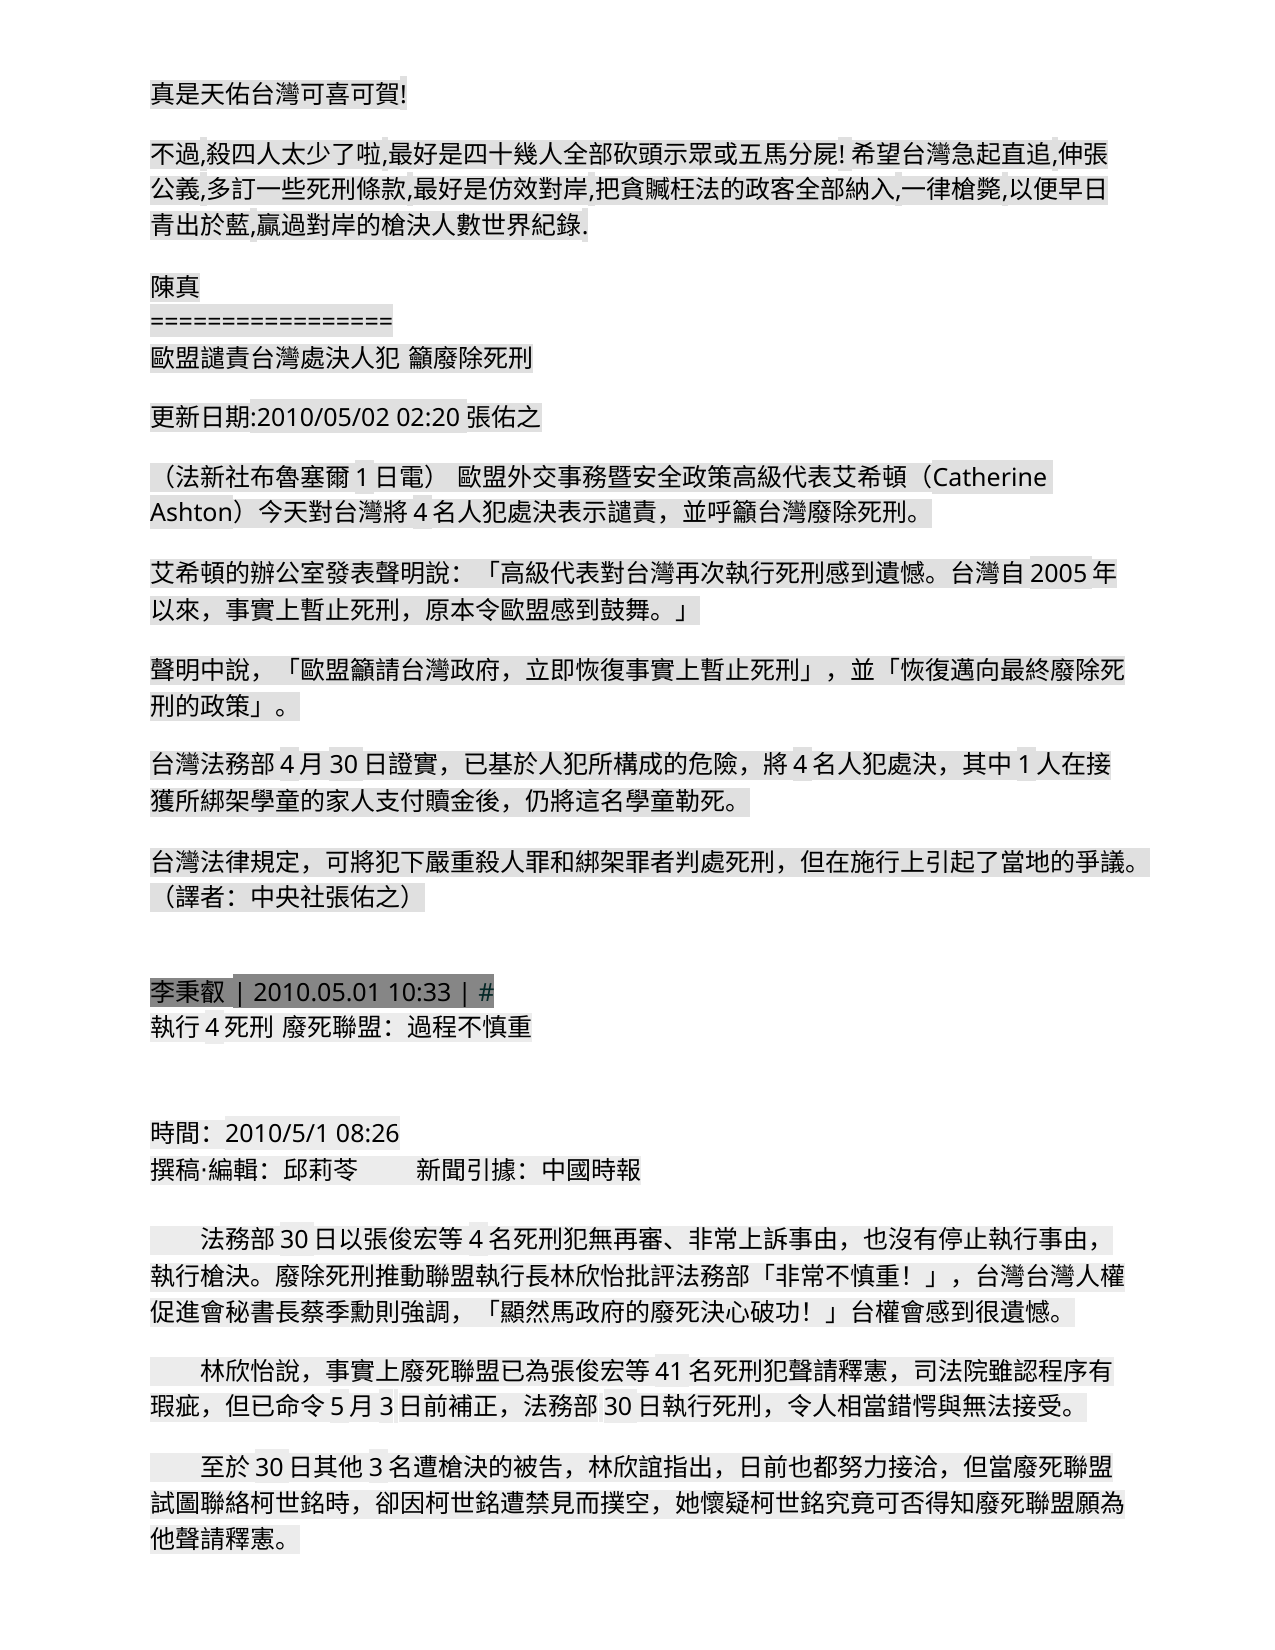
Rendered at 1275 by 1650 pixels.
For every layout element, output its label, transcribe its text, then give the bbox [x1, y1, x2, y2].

text 台灣法務部4月30日證實，已基於人犯所構成的危險，將4名人犯處決，其中1人在接獲所綁架學童的家人支付贖金後，仍將這名學童勒死。 [150, 746, 1125, 817]
text 台灣法律規定，可將犯下嚴重殺人罪和綁架罪者判處死刑，但在施行上引起了當地的爭議。（譯者：中央社張佑之） [150, 842, 1125, 948]
text 林欣怡說，事實上廢死聯盟已為張俊宏等41名死刑犯聲請釋憲，司法院雖認程序有瑕疵，但已命令5月3日前補正，法務部30日執行死刑，令人相當錯愕與無法接受。 [150, 1352, 1125, 1423]
text 至於30日其他3名遭槍決的被告，林欣誼指出，日前也都努力接洽，但當廢死聯盟試圖聯絡柯世銘時，卻因柯世銘遭禁見而撲空，她懷疑柯世銘究竟可否得知廢死聯盟願為他聲請釋憲。 [150, 1448, 1125, 1554]
text 真是天佑台灣可喜可賀! [150, 75, 1125, 110]
text 執行4死刑 廢死聯盟：過程不慎重 時間：2010/5/1 08:26 撰稿‧編輯：邱莉苓 新聞引據：中國時報 法務部30日以張俊宏等4名死刑犯無再審、非常上訴事由，也沒有停止執行事由，執行槍決。廢除死刑推動聯盟執行長林欣怡批評法務部「非常不慎重！」，台灣台灣人權促進會秘書長蔡季勳則強調，「顯然馬政府的廢死決心破功！」台權會感到很遺憾。 [150, 1008, 1125, 1327]
text 不過,殺四人太少了啦,最好是四十幾人全部砍頭示眾或五馬分屍! 希望台灣急起直追,伸張公義,多訂一些死刑條款,最好是仿效對岸,把貪贓枉法的政客全部納入,一律槍斃,以便早日青出於藍,贏過對岸的槍決人數世界紀錄. [150, 135, 1125, 242]
text （法新社布魯塞爾1日電） 歐盟外交事務暨安全政策高級代表艾希頓（Catherine Ashton）今天對台灣將4名人犯處決表示譴責，並呼籲台灣廢除死刑。 [150, 458, 1125, 529]
text 艾希頓的辦公室發表聲明說：「高級代表對台灣再次執行死刑感到遺憾。台灣自2005年以來，事實上暫止死刑，原本令歐盟感到鼓舞。」 [150, 554, 1125, 625]
text 聲明中說，「歐盟籲請台灣政府，立即恢復事實上暫止死刑」，並「恢復邁向最終廢除死刑的政策」。 [150, 650, 1125, 721]
text 陳真 ================= 歐盟譴責台灣處決人犯 籲廢除死刑 [150, 267, 1125, 373]
text 更新日期:2010/05/02 02:20 張佑之 [150, 398, 1125, 433]
text 李秉叡 | 2010.05.01 10:33 | # [150, 973, 1125, 1008]
